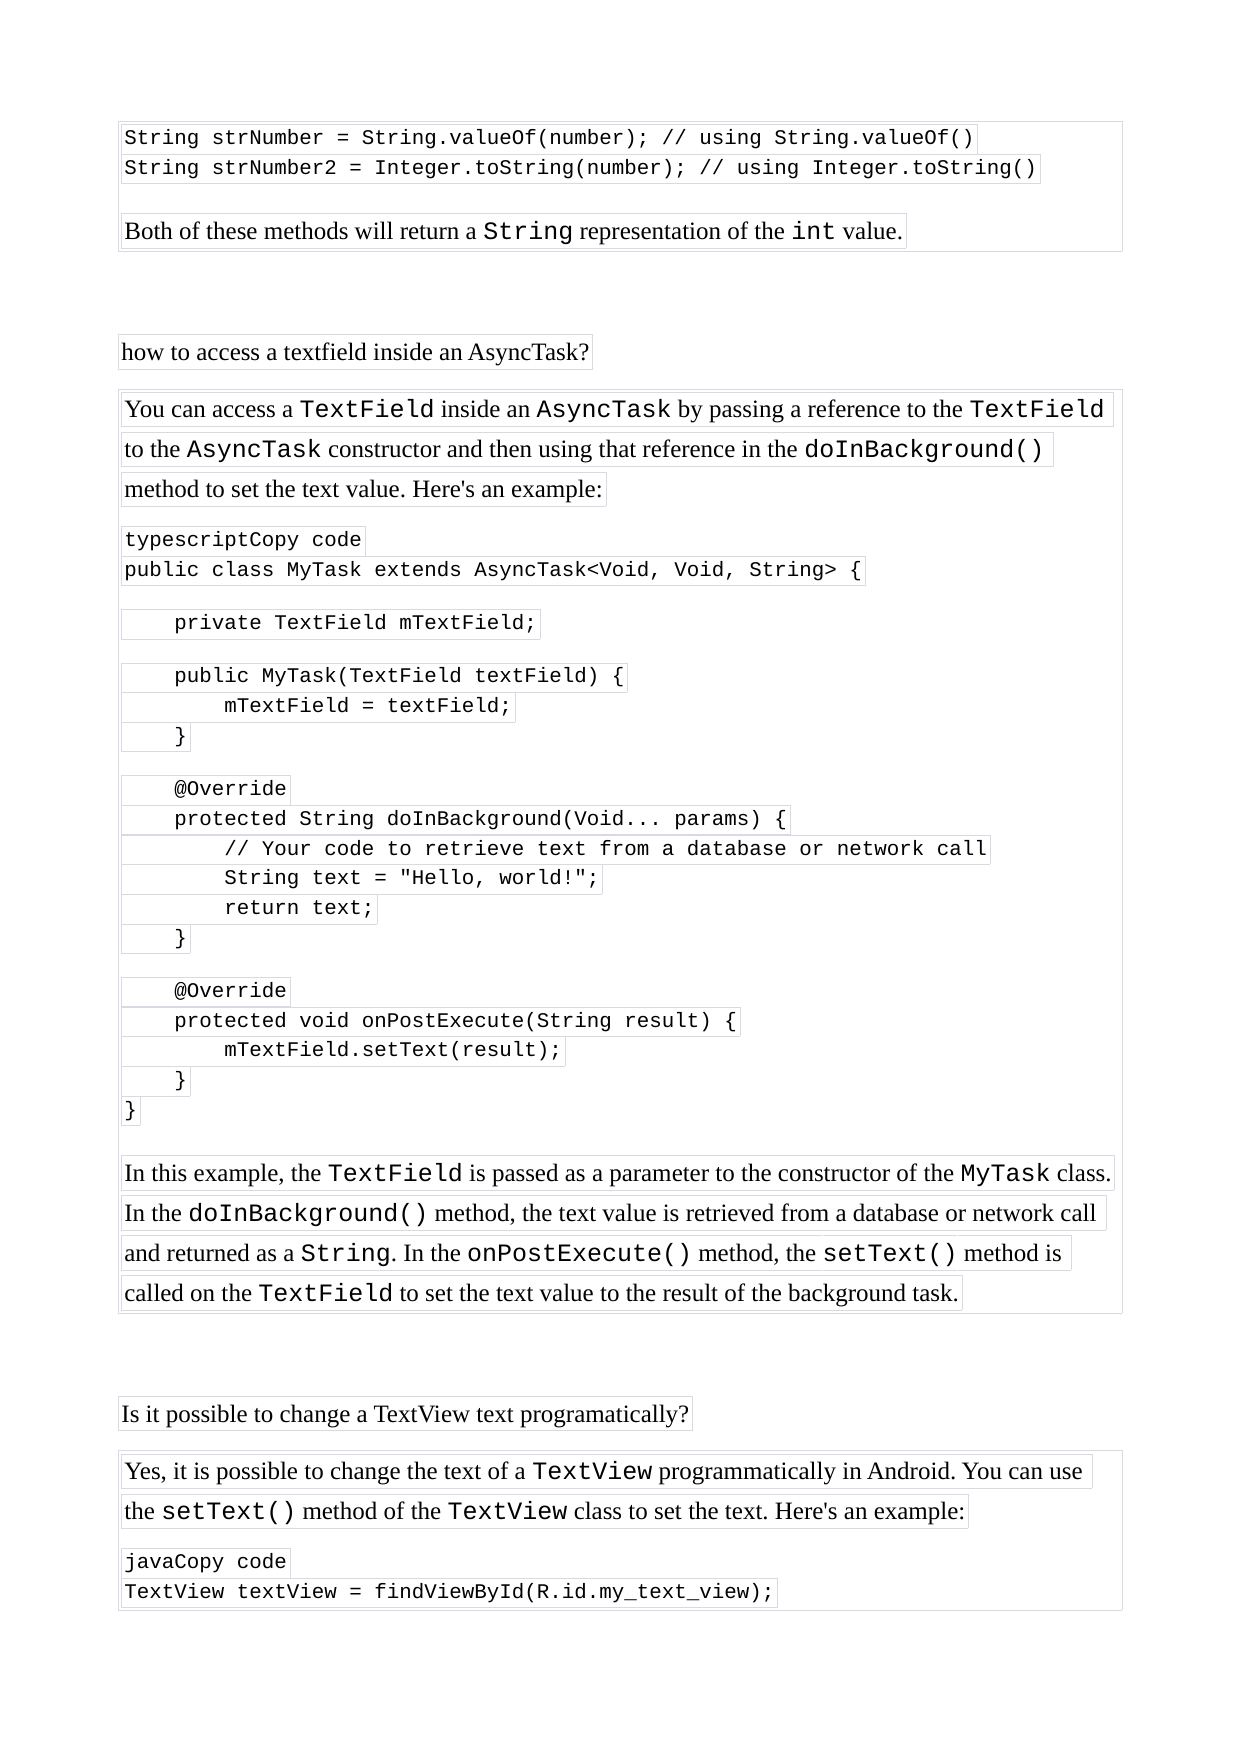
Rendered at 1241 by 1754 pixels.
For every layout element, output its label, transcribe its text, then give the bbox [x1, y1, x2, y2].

text String strNumber2 = Integer.toString(number); // using Integer.toString() [122, 155, 1040, 183]
text } [122, 719, 1122, 752]
text protected String doInBackground(Void... params) { [291, 802, 1122, 832]
text public MyTask(TextField textField) { [119, 659, 1122, 689]
text private TextField mTextField; [119, 606, 1122, 639]
text [593, 334, 1122, 369]
text String strNumber2 = Integer.toString(number); // using Integer.toString() [978, 151, 1122, 183]
text javaCopy code [119, 1545, 1122, 1575]
text protected String doInBackground(Void... params) { [122, 806, 790, 832]
text In this example, the TextField is passed as a parameter to the constructor of the MyTask class. In the doInBackground() method, the text value is retrieved from a database or network call and returned as a String. In the onPostExecute() method, the setText() method is called on the TextField to set the text value to the result of the background task. [119, 1152, 1122, 1313]
text Is it possible to change a TextView text programatically? [119, 1397, 692, 1430]
text [378, 891, 1122, 921]
text String text = "Hello, world!"; [122, 861, 1122, 891]
text String strNumber = String.valueOf(number); // using String.valueOf() [119, 122, 1122, 151]
text } [122, 1093, 1122, 1125]
text @Override [119, 772, 1122, 802]
text You can access a TextField inside an AsyncTask by passing a reference to the TextField to the AsyncTask constructor and then using that reference in the doInBackground() method to set the text value. Here's an example: [119, 390, 1122, 506]
text how to access a textfield inside an AsyncTask? [119, 335, 592, 369]
text mTextField = textField; [122, 693, 515, 719]
text mTextField.setText(result); [122, 1033, 1122, 1063]
text protected void onPostExecute(String result) { [291, 1004, 1122, 1033]
text } [122, 1063, 1122, 1093]
text [516, 689, 1122, 719]
text @Override [119, 974, 1122, 1004]
text // Your code to retrieve text from a database or network call [122, 836, 990, 861]
text return text; [122, 895, 377, 921]
text TextView textView = findViewById(R.id.my_text_view); [119, 1575, 1122, 1610]
text protected void onPostExecute(String result) { [122, 1008, 740, 1033]
text } [122, 925, 190, 953]
text [191, 921, 1122, 953]
text Yes, it is possible to change the text of a TextView programmatically in Android. You can use the setText() method of the TextView class to set the text. Here's an example: [119, 1451, 1122, 1528]
text [693, 1396, 1122, 1431]
text typescriptCopy code [119, 523, 1122, 553]
text public class MyTask extends AsyncTask<Void, Void, String> { [366, 553, 1122, 586]
text // Your code to retrieve text from a database or network call [791, 832, 1122, 861]
text public class MyTask extends AsyncTask<Void, Void, String> { [122, 557, 865, 585]
text Both of these methods will return a String representation of the int value. [119, 210, 1122, 251]
